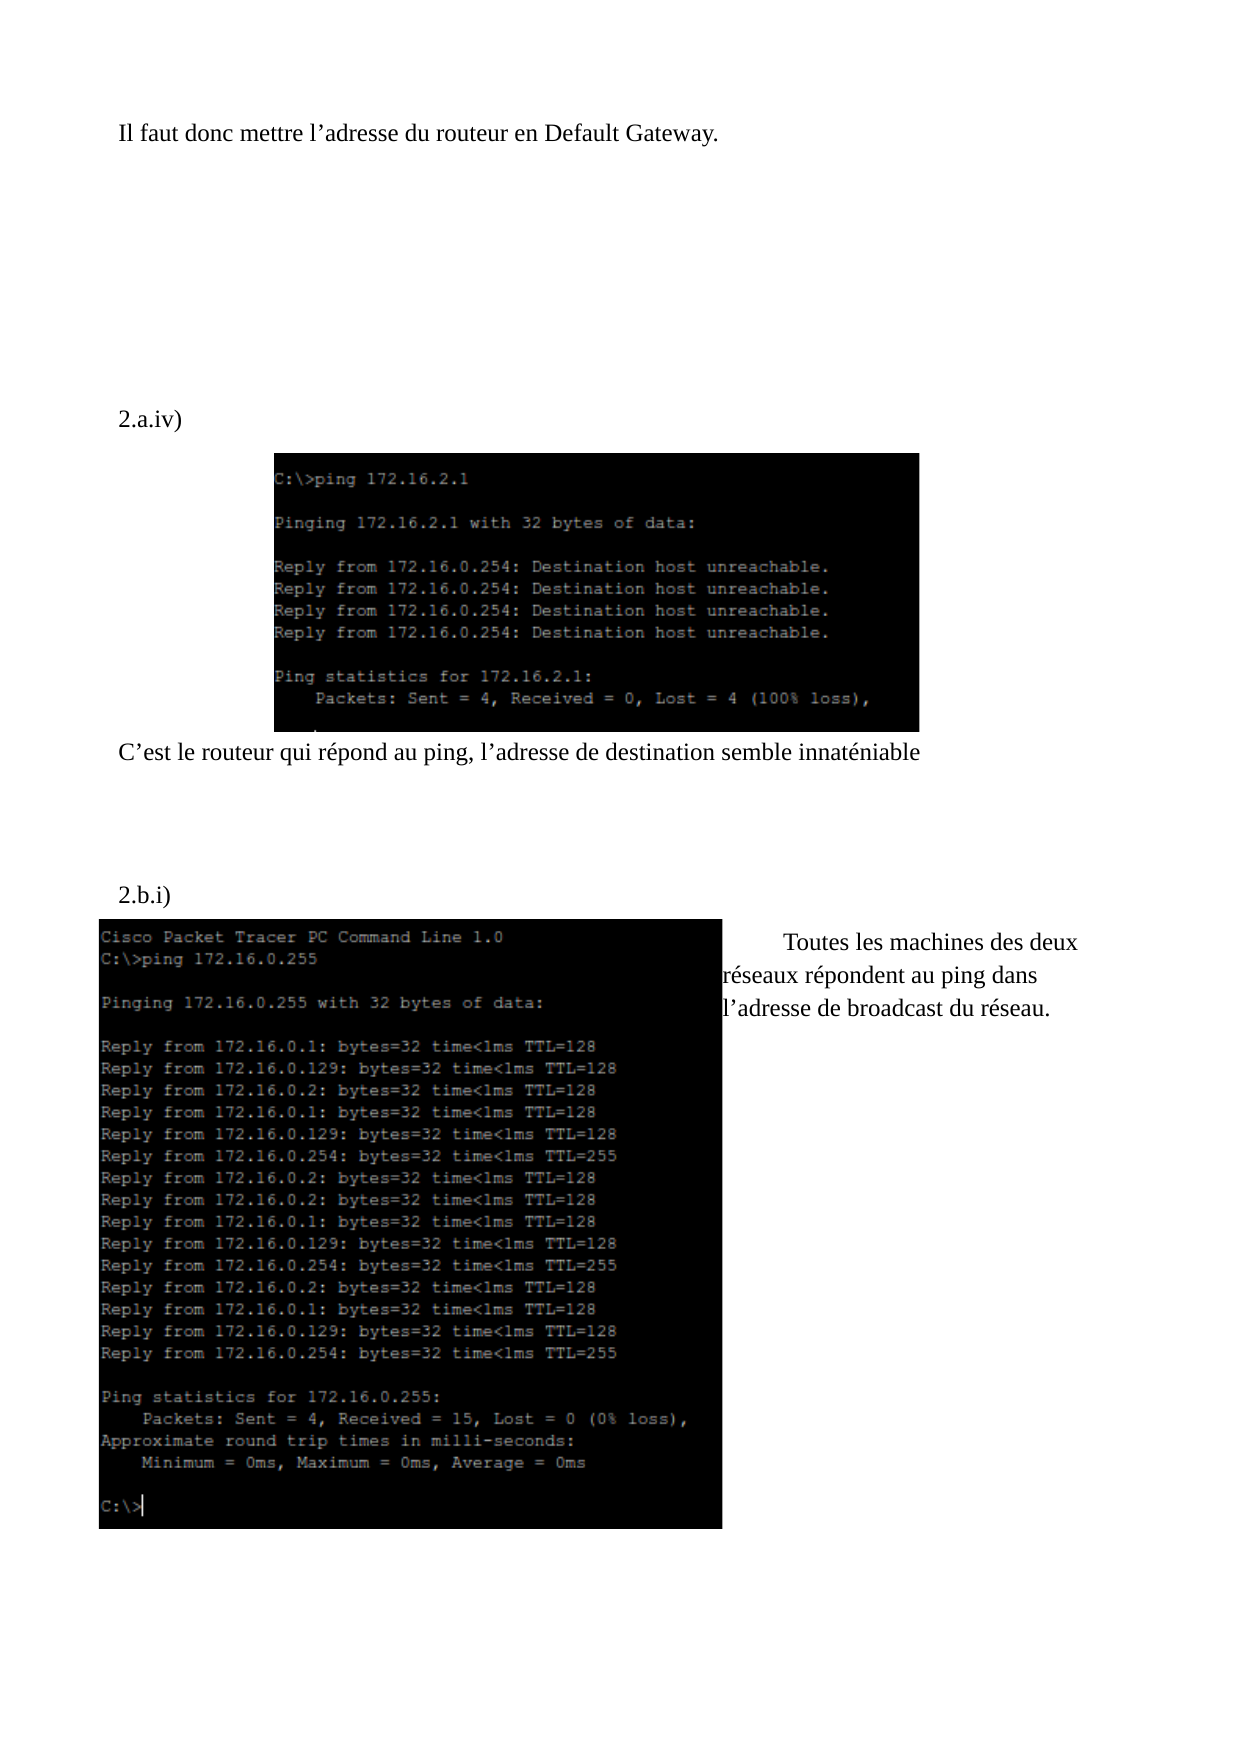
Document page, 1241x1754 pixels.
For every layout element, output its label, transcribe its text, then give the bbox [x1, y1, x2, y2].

text 2.a.iv) [118, 404, 1122, 432]
text Toutes les machines des deux réseaux répondent au ping dans l’adresse de broadcast du réseau. [723, 927, 1122, 1022]
text Il faut donc mettre l’adresse du routeur en Default Gateway. [118, 118, 1122, 147]
picture [98, 919, 723, 1529]
picture [274, 453, 920, 732]
text C’est le routeur qui répond au ping, l’adresse de destination semble innaténiable [118, 737, 1122, 766]
text 2.b.i) [118, 880, 1122, 908]
